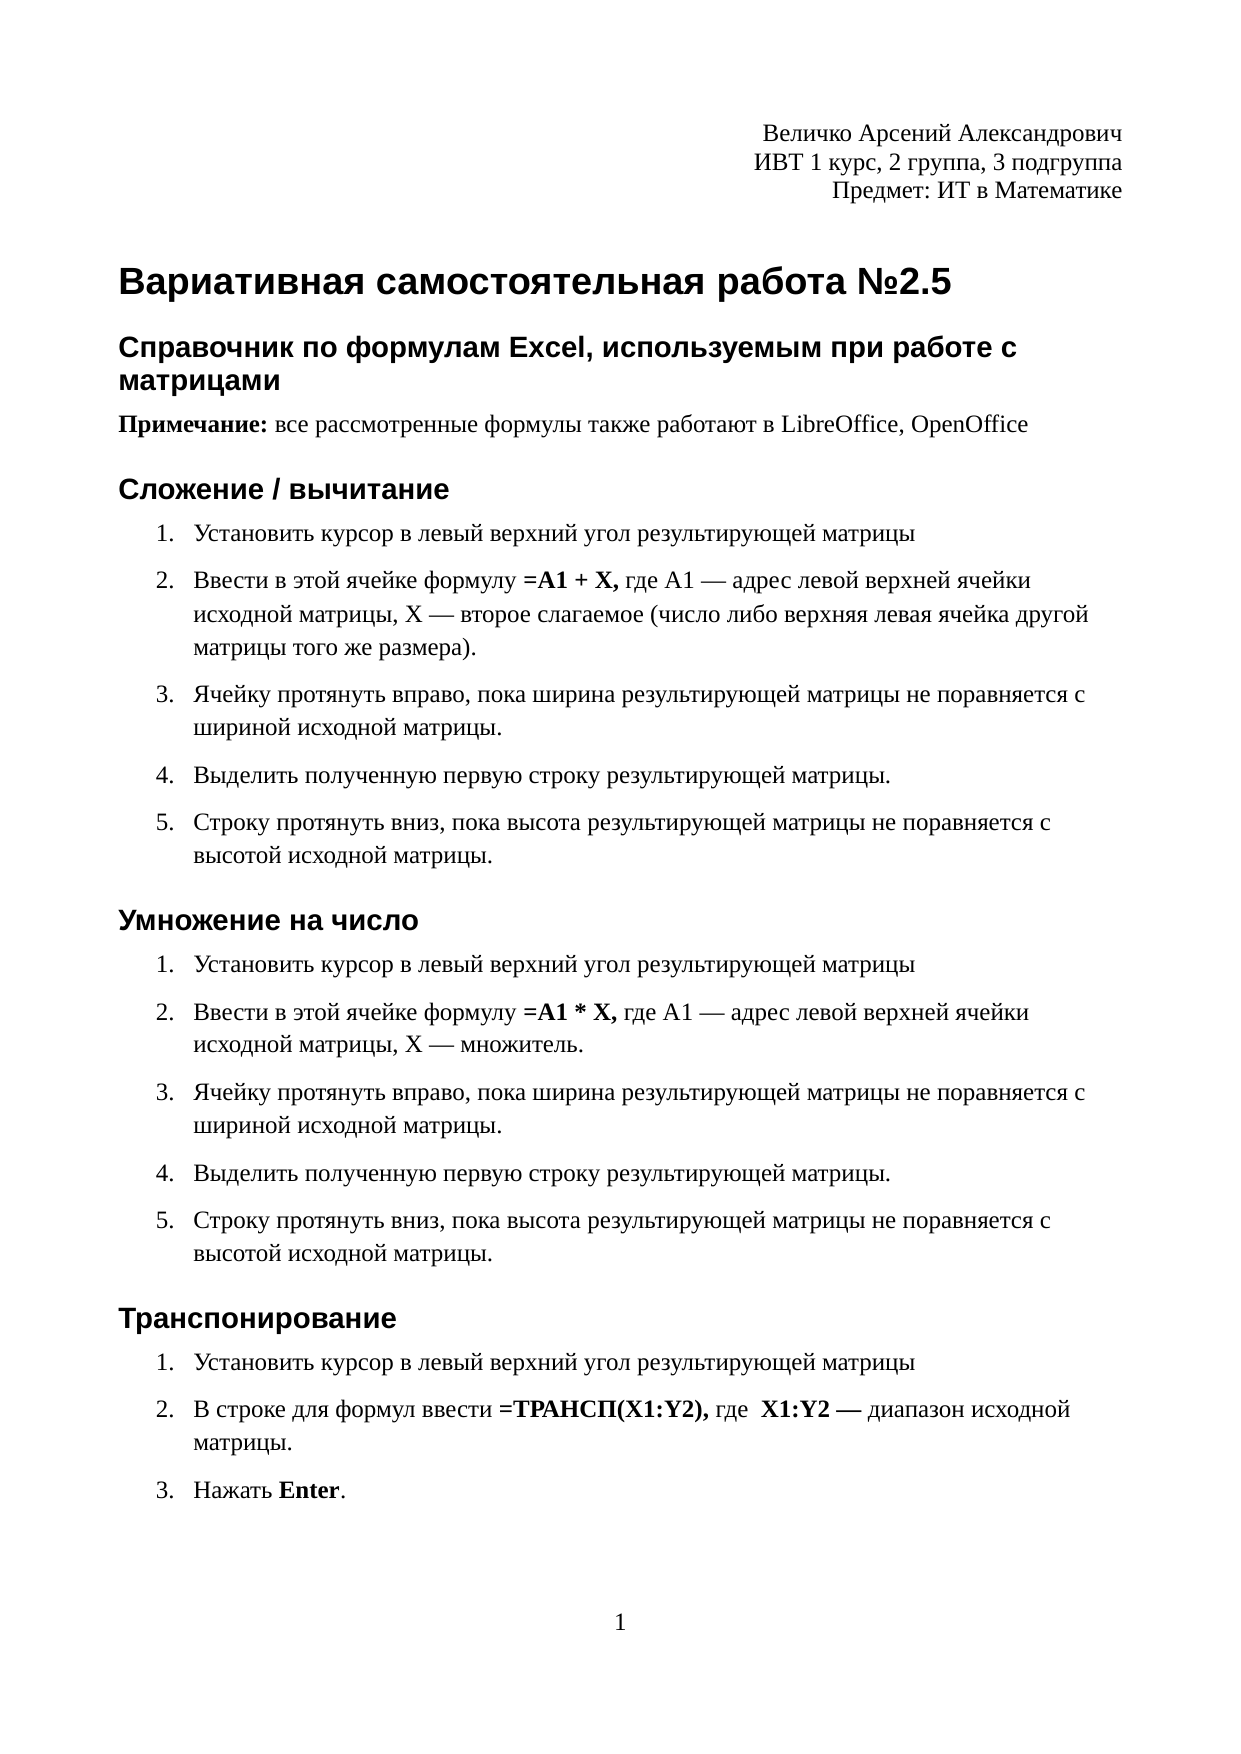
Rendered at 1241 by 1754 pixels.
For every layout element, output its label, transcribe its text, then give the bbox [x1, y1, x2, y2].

subtitle Умножение на число [118, 903, 1122, 936]
subtitle Справочник по формулам Excel, используемым при работе с матрицами [118, 329, 1122, 397]
list Выделить полученную первую строку результирующей матрицы. [156, 760, 1122, 789]
list Ввести в этой ячейке формулу =A1 * X, где A1 — адрес левой верхней ячейки исходной матрицы, X — множитель. [156, 997, 1122, 1058]
list Ячейку протянуть вправо, пока ширина результирующей матрицы не поравняется с шириной исходной матрицы. [156, 679, 1122, 741]
list Установить курсор в левый верхний угол результирующей матрицы [156, 949, 1122, 978]
subtitle Вариативная самостоятельная работа №2.5 [118, 259, 1122, 302]
list Установить курсор в левый верхний угол результирующей матрицы [156, 1347, 1122, 1376]
list Ввести в этой ячейке формулу =A1 + X, где A1 — адрес левой верхней ячейки исходной матрицы, X — второе слагаемое (число либо верхняя левая ячейка другой матрицы того же размера). [156, 566, 1122, 660]
list Строку протянуть вниз, пока высота результирующей матрицы не поравняется с высотой исходной матрицы. [156, 1205, 1122, 1267]
list Установить курсор в левый верхний угол результирующей матрицы [156, 518, 1122, 547]
text Примечание: все рассмотренные формулы также работают в LibreOffice, OpenOffice [118, 409, 1122, 438]
list Строку протянуть вниз, пока высота результирующей матрицы не поравняется с высотой исходной матрицы. [156, 807, 1122, 869]
subtitle Транспонирование [118, 1301, 1122, 1334]
list Ячейку протянуть вправо, пока ширина результирующей матрицы не поравняется с шириной исходной матрицы. [156, 1077, 1122, 1139]
list Нажать Enter. [156, 1475, 1122, 1504]
list В строке для формул ввести =ТРАНСП(X1:Y2), где X1:Y2 — диапазон исходной матрицы. [156, 1394, 1122, 1456]
list Выделить полученную первую строку результирующей матрицы. [156, 1158, 1122, 1187]
subtitle Сложение / вычитание [118, 472, 1122, 506]
